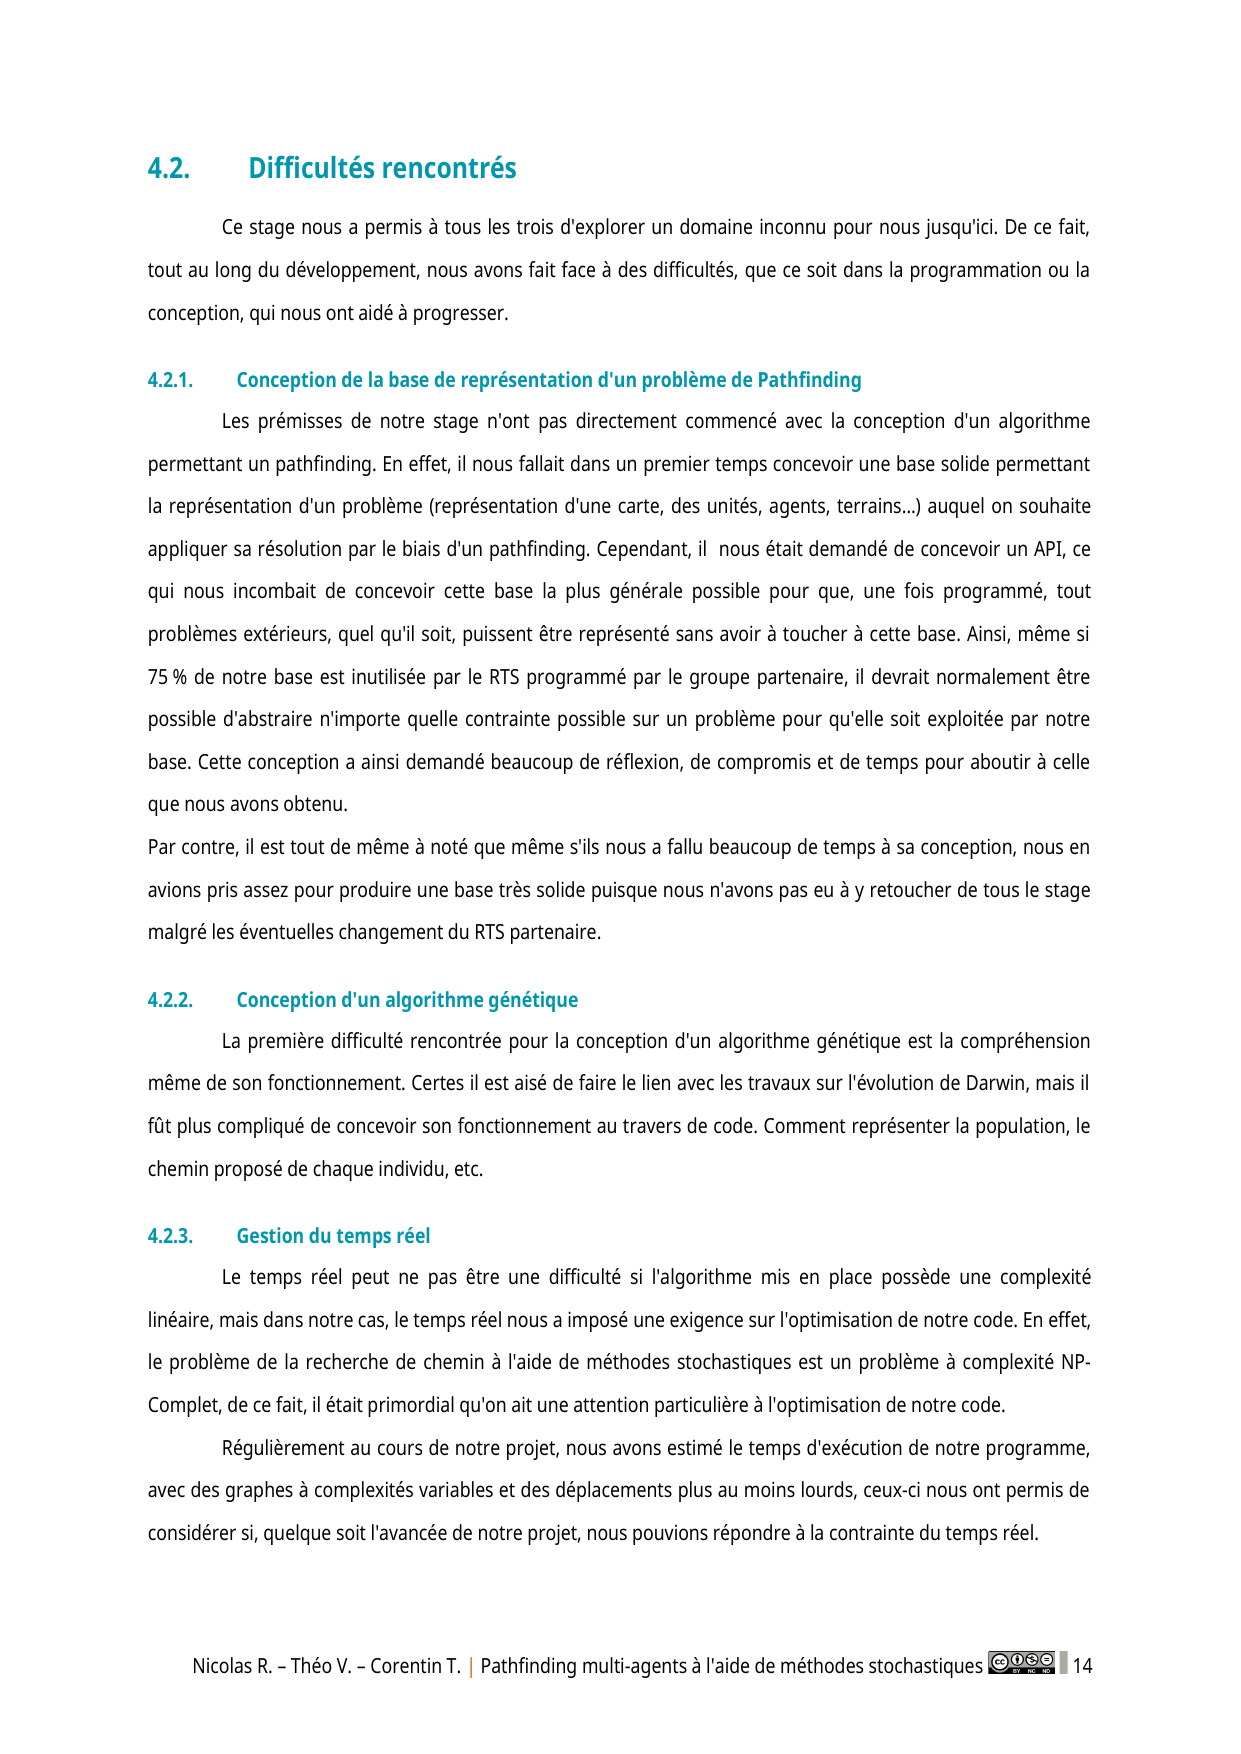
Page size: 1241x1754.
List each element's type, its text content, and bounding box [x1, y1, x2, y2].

text La première difficulté rencontrée pour la conception d'un algorithme génétique est la compréhension même de son fonctionnement. Certes il est aisé de faire le lien avec les travaux sur l'évolution de Darwin, mais il fût plus compliqué de concevoir son fonctionnement au travers de code. Comment représenter la population, le chemin proposé de chaque individu, etc. [148, 1026, 1092, 1182]
subtitle Difficultés rencontrés [148, 148, 1092, 187]
picture [1059, 1651, 1068, 1674]
text Les prémisses de notre stage n'ont pas directement commencé avec la conception d'un algorithme permettant un pathfinding. En effet, il nous fallait dans un premier temps concevoir une base solide permettant la représentation d'un problème (représentation d'une carte, des unités, agents, terrains…) auquel on souhaite appliquer sa résolution par le biais d'un pathfinding. Cependant, il nous était demandé de concevoir un API, ce qui nous incombait de concevoir cette base la plus générale possible pour que, une fois programmé, tout problèmes extérieurs, quel qu'il soit, puissent être représenté sans avoir à toucher à cette base. Ainsi, même si 75 % de notre base est inutilisée par le RTS programmé par le groupe partenaire, il devrait normalement être possible d'abstraire n'importe quelle contrainte possible sur un problème pour qu'elle soit exploitée par notre base. Cette conception a ainsi demandé beaucoup de réflexion, de compromis et de temps pour aboutir à celle que nous avons obtenu. [148, 406, 1092, 818]
text Par contre, il est tout de même à noté que même s'ils nous a fallu beaucoup de temps à sa conception, nous en avions pris assez pour produire une base très solide puisque nous n'avons pas eu à y retoucher de tous le stage malgré les éventuelles changement du RTS partenaire. [148, 832, 1092, 946]
text Le temps réel peut ne pas être une difficulté si l'algorithme mis en place possède une complexité linéaire, mais dans notre cas, le temps réel nous a imposé une exigence sur l'optimisation de notre code. En effet, le problème de la recherche de chemin à l'aide de méthodes stochastiques est un problème à complexité NP-Complet, de ce fait, il était primordial qu'on ait une attention particulière à l'optimisation de notre code. [148, 1262, 1092, 1418]
subtitle Conception d'un algorithme génétique [148, 985, 1092, 1013]
text Ce stage nous a permis à tous les trois d'explorer un domaine inconnu pour nous jusqu'ici. De ce fait, tout au long du développement, nous avons fait face à des difficultés, que ce soit dans la programmation ou la conception, qui nous ont aidé à progresser. [148, 212, 1092, 326]
subtitle Conception de la base de représentation d'un problème de Pathfinding [148, 365, 1092, 394]
picture [988, 1651, 1055, 1674]
subtitle Gestion du temps réel [148, 1221, 1092, 1250]
text Régulièrement au cours de notre projet, nous avons estimé le temps d'exécution de notre programme, avec des graphes à complexités variables et des déplacements plus au moins lourds, ceux-ci nous ont permis de considérer si, quelque soit l'avancée de notre projet, nous pouvions répondre à la contrainte du temps réel. [148, 1433, 1092, 1546]
